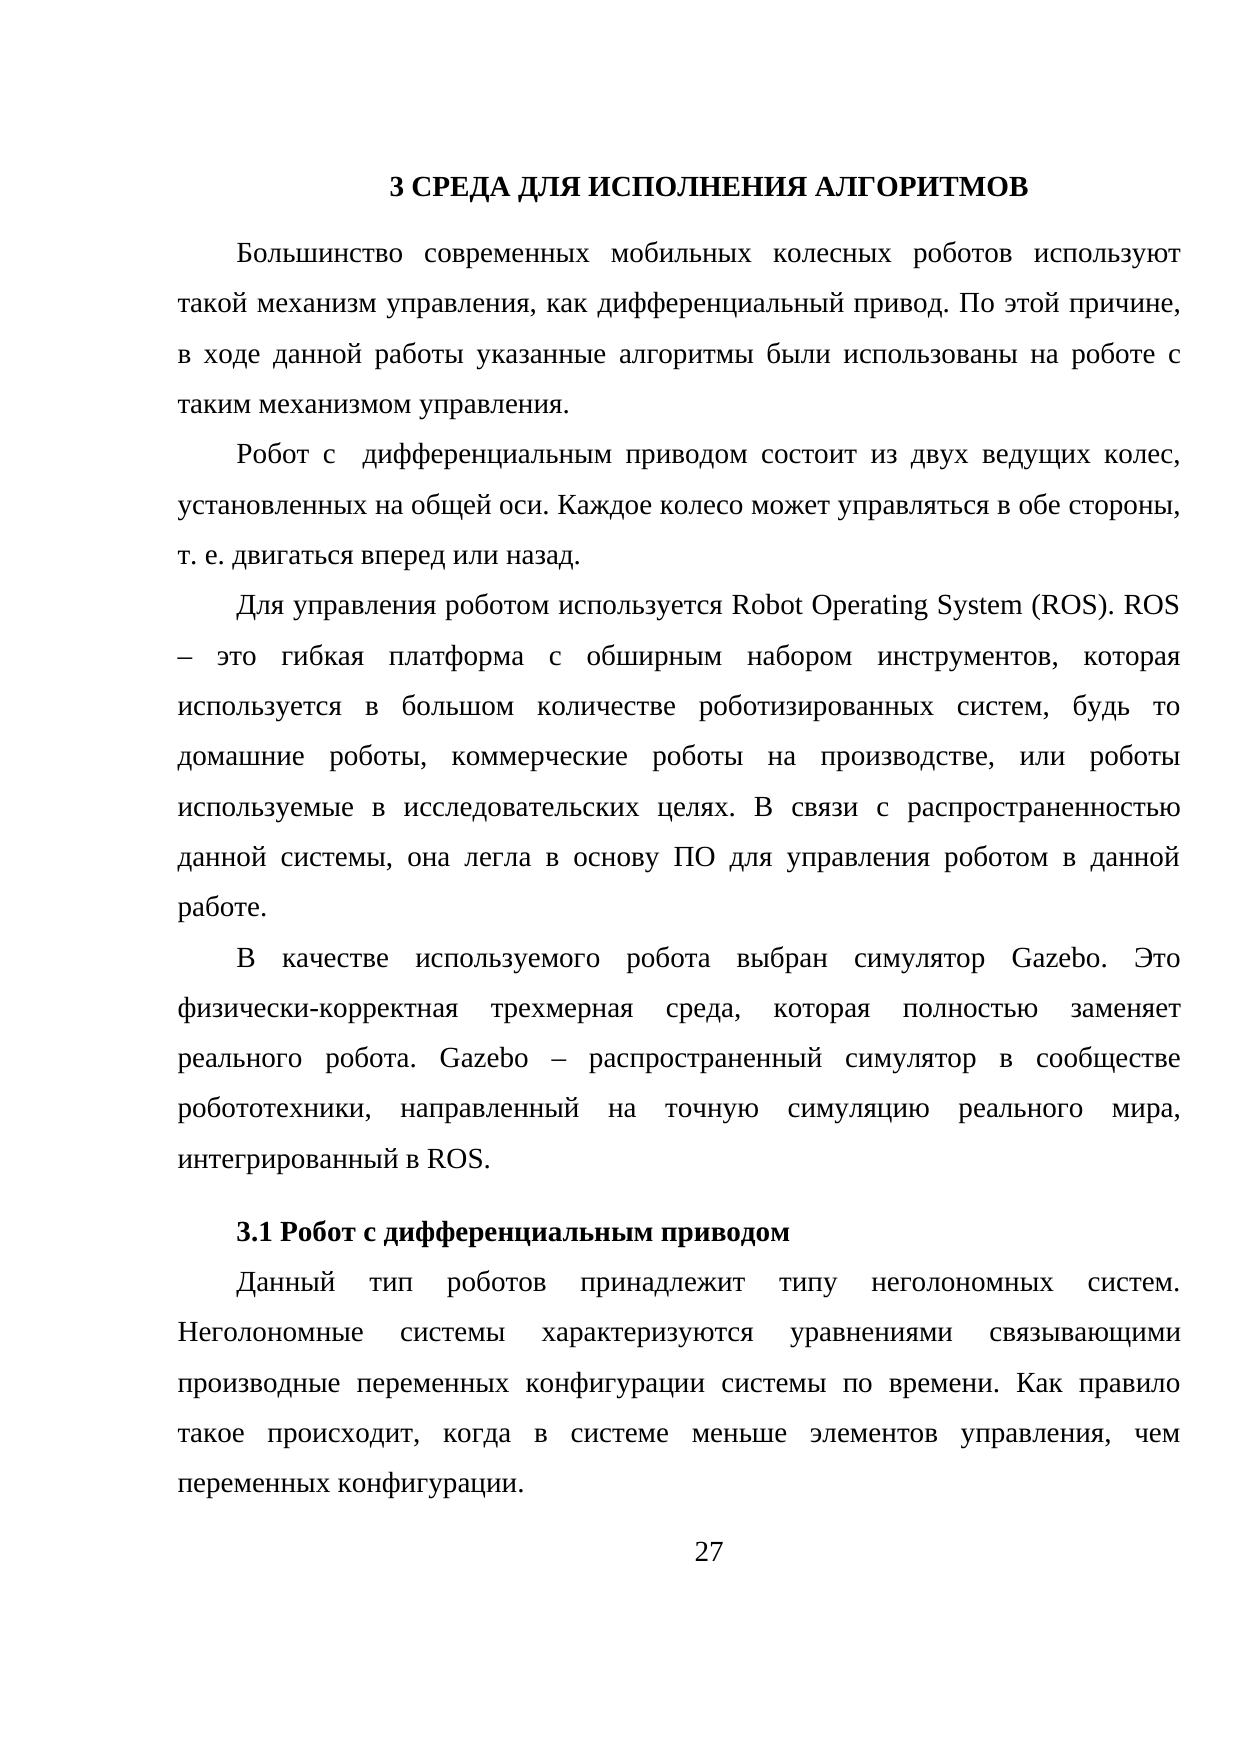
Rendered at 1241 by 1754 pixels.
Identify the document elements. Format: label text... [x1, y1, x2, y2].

subtitle 3.1 Робот с дифференциальным приводом [177, 1214, 1181, 1247]
text Для управления роботом используется Robot Operating System (ROS). ROS – это гибкая платформа с обширным набором инструментов, которая используется в большом количестве роботизированных систем, будь то домашние роботы, коммерческие роботы на производстве, или роботы используемые в исследовательских целях. В связи с распространенностью данной системы, она легла в основу ПО для управления роботом в данной работе. [177, 587, 1181, 923]
text Робот с дифференциальным приводом состоит из двух ведущих колес, установленных на общей оси. Каждое колесо может управляться в обе стороны, т. е. двигаться вперед или назад. [177, 437, 1181, 571]
subtitle 3 Среда для исполнения алгоритмов [177, 169, 1181, 202]
text Данный тип роботов принадлежит типу неголономных систем. Неголономные системы характеризуются уравнениями связывающими производные переменных конфигурации системы по времени. Как правило такое происходит, когда в системе меньше элементов управления, чем переменных конфигурации. [177, 1264, 1181, 1499]
text В качестве используемого робота выбран симулятор Gazebo. Это физически-корректная трехмерная среда, которая полностью заменяет реального робота. Gazebo – распространенный симулятор в сообществе робототехники, направленный на точную симуляцию реального мира, интегрированный в ROS. [177, 940, 1181, 1174]
text Большинство современных мобильных колесных роботов используют такой механизм управления, как дифференциальный привод. По этой причине, в ходе данной работы указанные алгоритмы были использованы на роботе с таким механизмом управления. [177, 235, 1181, 420]
